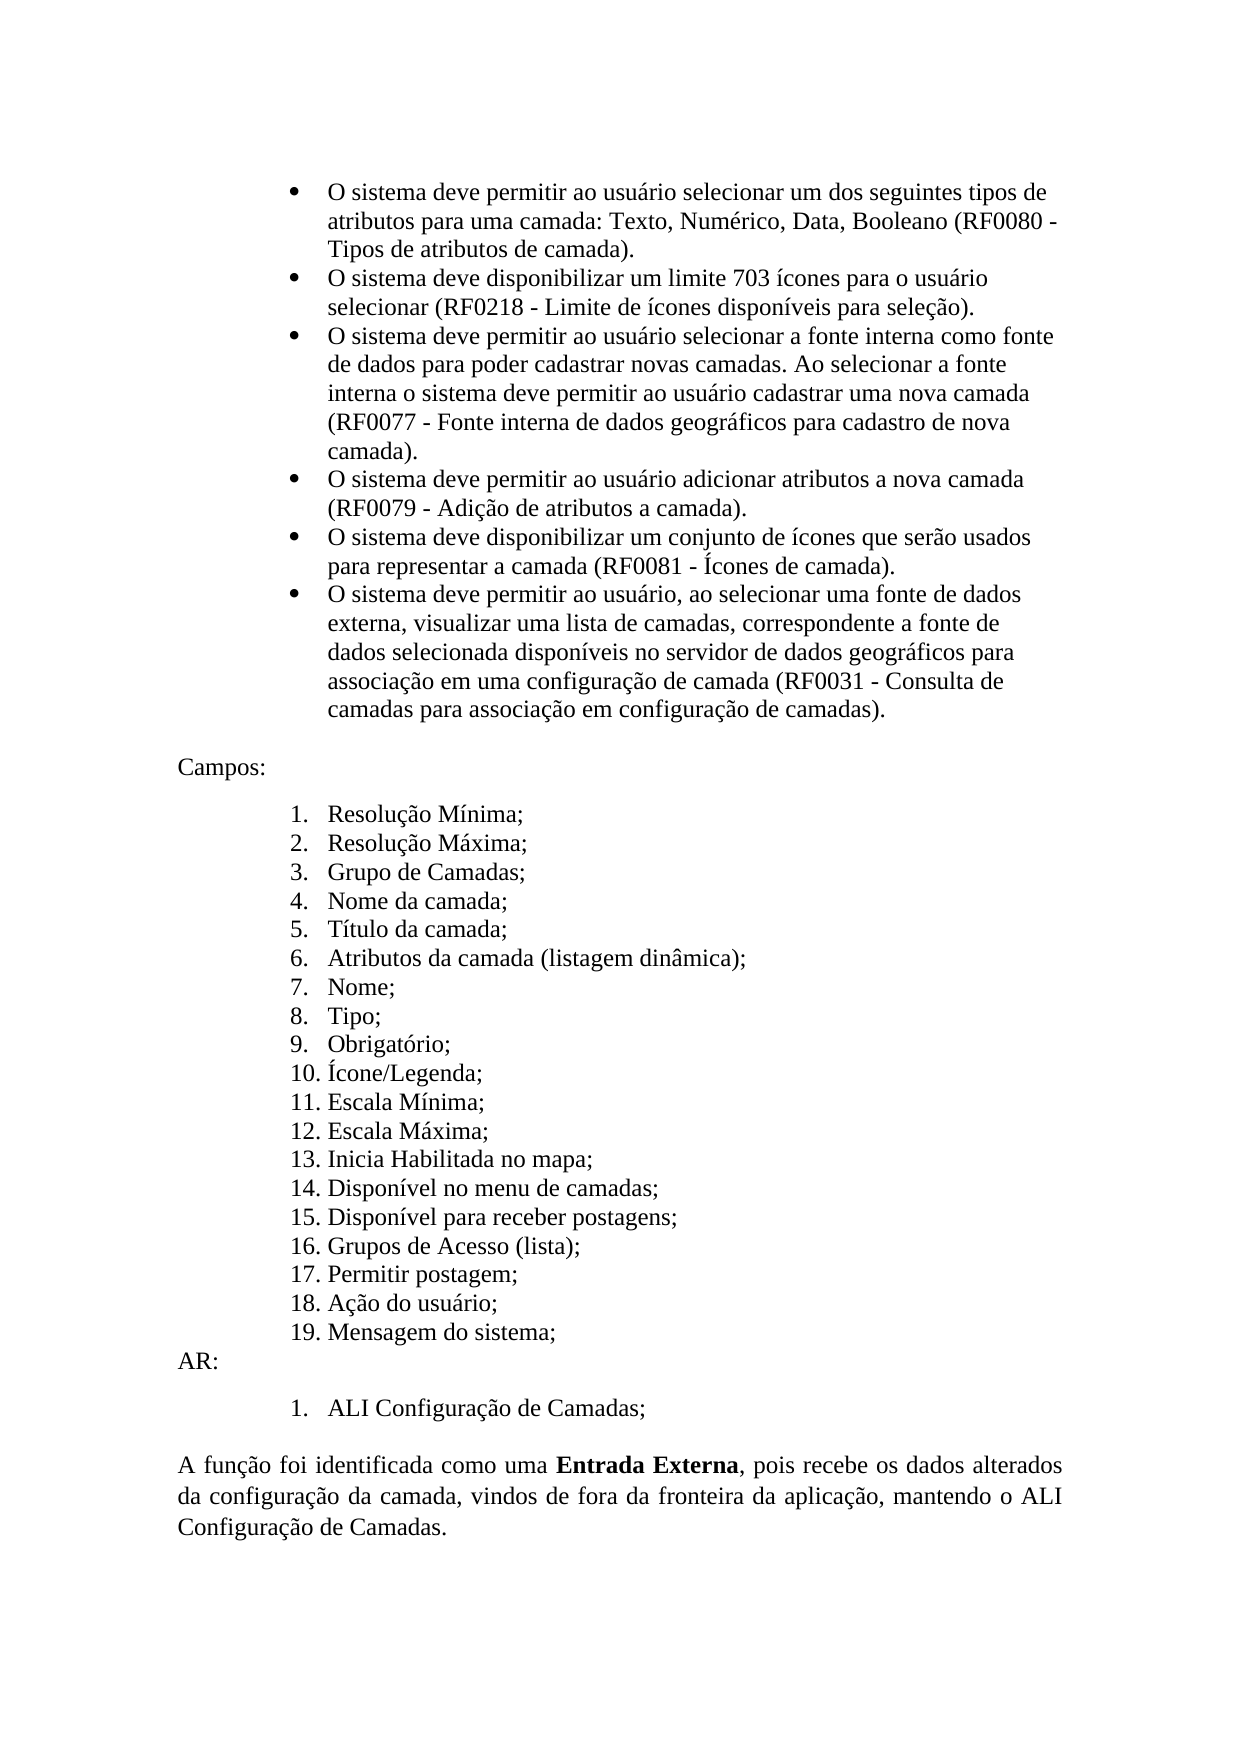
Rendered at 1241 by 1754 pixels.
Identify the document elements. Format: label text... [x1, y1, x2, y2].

list Inicia Habilitada no mapa; [290, 1144, 1063, 1173]
list Atributos da camada (listagem dinâmica); [290, 943, 1063, 972]
list Disponível no menu de camadas; [290, 1173, 1063, 1202]
list Nome; [290, 972, 1063, 1001]
list Disponível para receber postagens; [290, 1202, 1063, 1231]
list Tipo; [290, 1001, 1063, 1029]
list Escala Mínima; [290, 1087, 1063, 1116]
list Resolução Máxima; [290, 828, 1063, 857]
text AR: [177, 1346, 1063, 1374]
list Obrigatório; [290, 1029, 1063, 1058]
list Ação do usuário; [290, 1288, 1063, 1317]
list O sistema deve permitir ao usuário selecionar a fonte interna como fonte de dados para poder cadastrar novas camadas. Ao selecionar a fonte interna o sistema deve permitir ao usuário cadastrar uma nova camada (RF0077 - Fonte interna de dados geográficos para cadastro de nova camada). [290, 321, 1063, 464]
list Mensagem do sistema; [290, 1317, 1063, 1346]
list ALI Configuração de Camadas; [290, 1393, 1063, 1422]
text A função foi identificada como uma Entrada Externa, pois recebe os dados alterados da configuração da camada, vindos de fora da fronteira da aplicação, mantendo o ALI Configuração de Camadas. [177, 1451, 1063, 1541]
list Ícone/Legenda; [290, 1058, 1063, 1087]
list O sistema deve permitir ao usuário selecionar um dos seguintes tipos de atributos para uma camada: Texto, Numérico, Data, Booleano (RF0080 - Tipos de atributos de camada). [290, 177, 1063, 263]
list O sistema deve permitir ao usuário, ao selecionar uma fonte de dados externa, visualizar uma lista de camadas, correspondente a fonte de dados selecionada disponíveis no servidor de dados geográficos para associação em uma configuração de camada (RF0031 - Consulta de camadas para associação em configuração de camadas). [290, 579, 1063, 723]
list Permitir postagem; [290, 1259, 1063, 1288]
list Grupo de Camadas; [290, 857, 1063, 886]
list Grupos de Acesso (lista); [290, 1231, 1063, 1259]
list Resolução Mínima; [290, 799, 1063, 828]
list O sistema deve disponibilizar um limite 703 ícones para o usuário selecionar (RF0218 - Limite de ícones disponíveis para seleção). [290, 263, 1063, 321]
list O sistema deve permitir ao usuário adicionar atributos a nova camada (RF0079 - Adição de atributos a camada). [290, 464, 1063, 522]
list O sistema deve disponibilizar um conjunto de ícones que serão usados para representar a camada (RF0081 - Ícones de camada). [290, 522, 1063, 579]
list Escala Máxima; [290, 1116, 1063, 1144]
list Título da camada; [290, 914, 1063, 943]
text Campos: [177, 752, 1063, 781]
list Nome da camada; [290, 886, 1063, 914]
